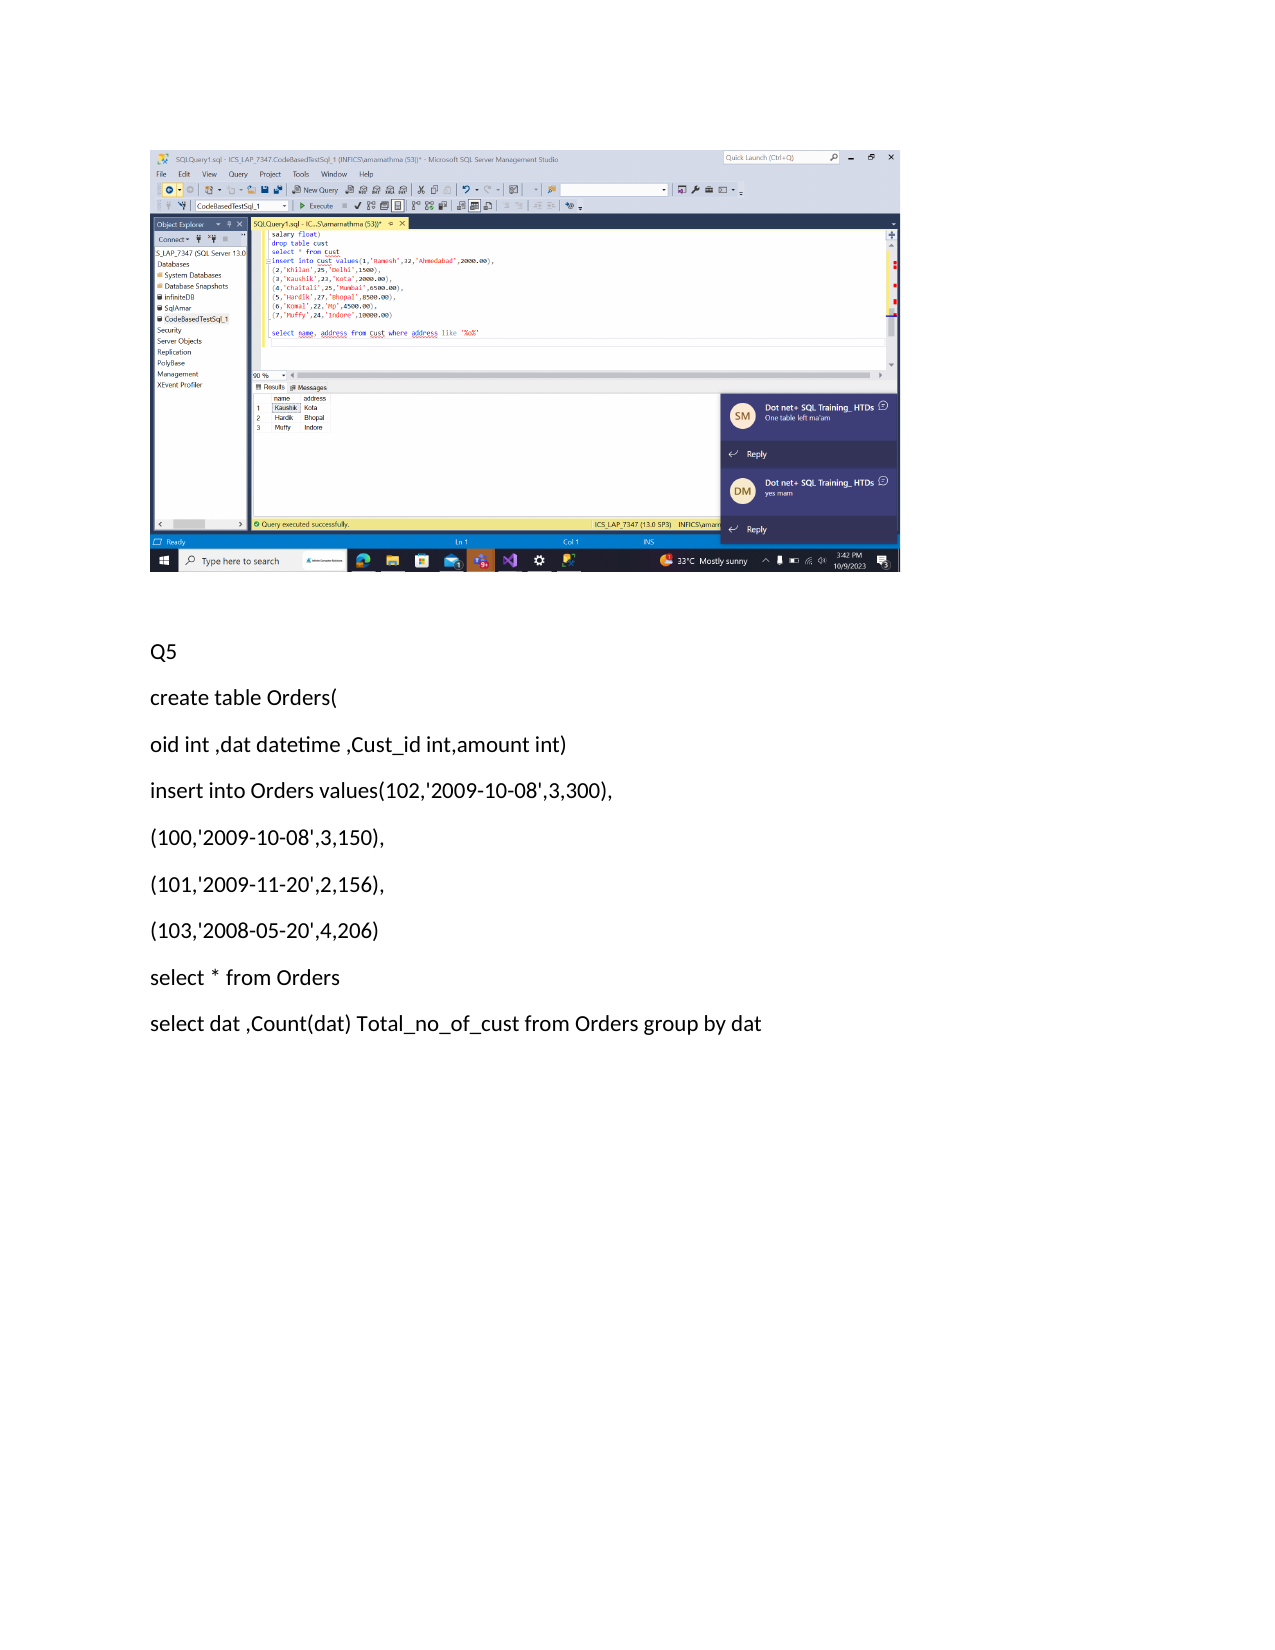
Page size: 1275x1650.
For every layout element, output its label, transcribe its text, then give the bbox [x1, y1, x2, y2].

text oid int ,dat datetime ,Cust_id int,amount int) [150, 730, 1125, 758]
text (101,'2009-11-20',2,156), [150, 870, 1125, 898]
text insert into Orders values(102,'2009-10-08',3,300), [150, 777, 1125, 805]
text create table Orders( [150, 683, 1125, 712]
text Q5 [150, 637, 1125, 665]
text select dat ,Count(dat) Total_no_of_cust from Orders group by dat [150, 1009, 1125, 1037]
text (103,'2008-05-20',4,206) [150, 916, 1125, 944]
picture [150, 150, 901, 572]
text select * from Orders [150, 963, 1125, 991]
text (100,'2009-10-08',3,150), [150, 823, 1125, 851]
